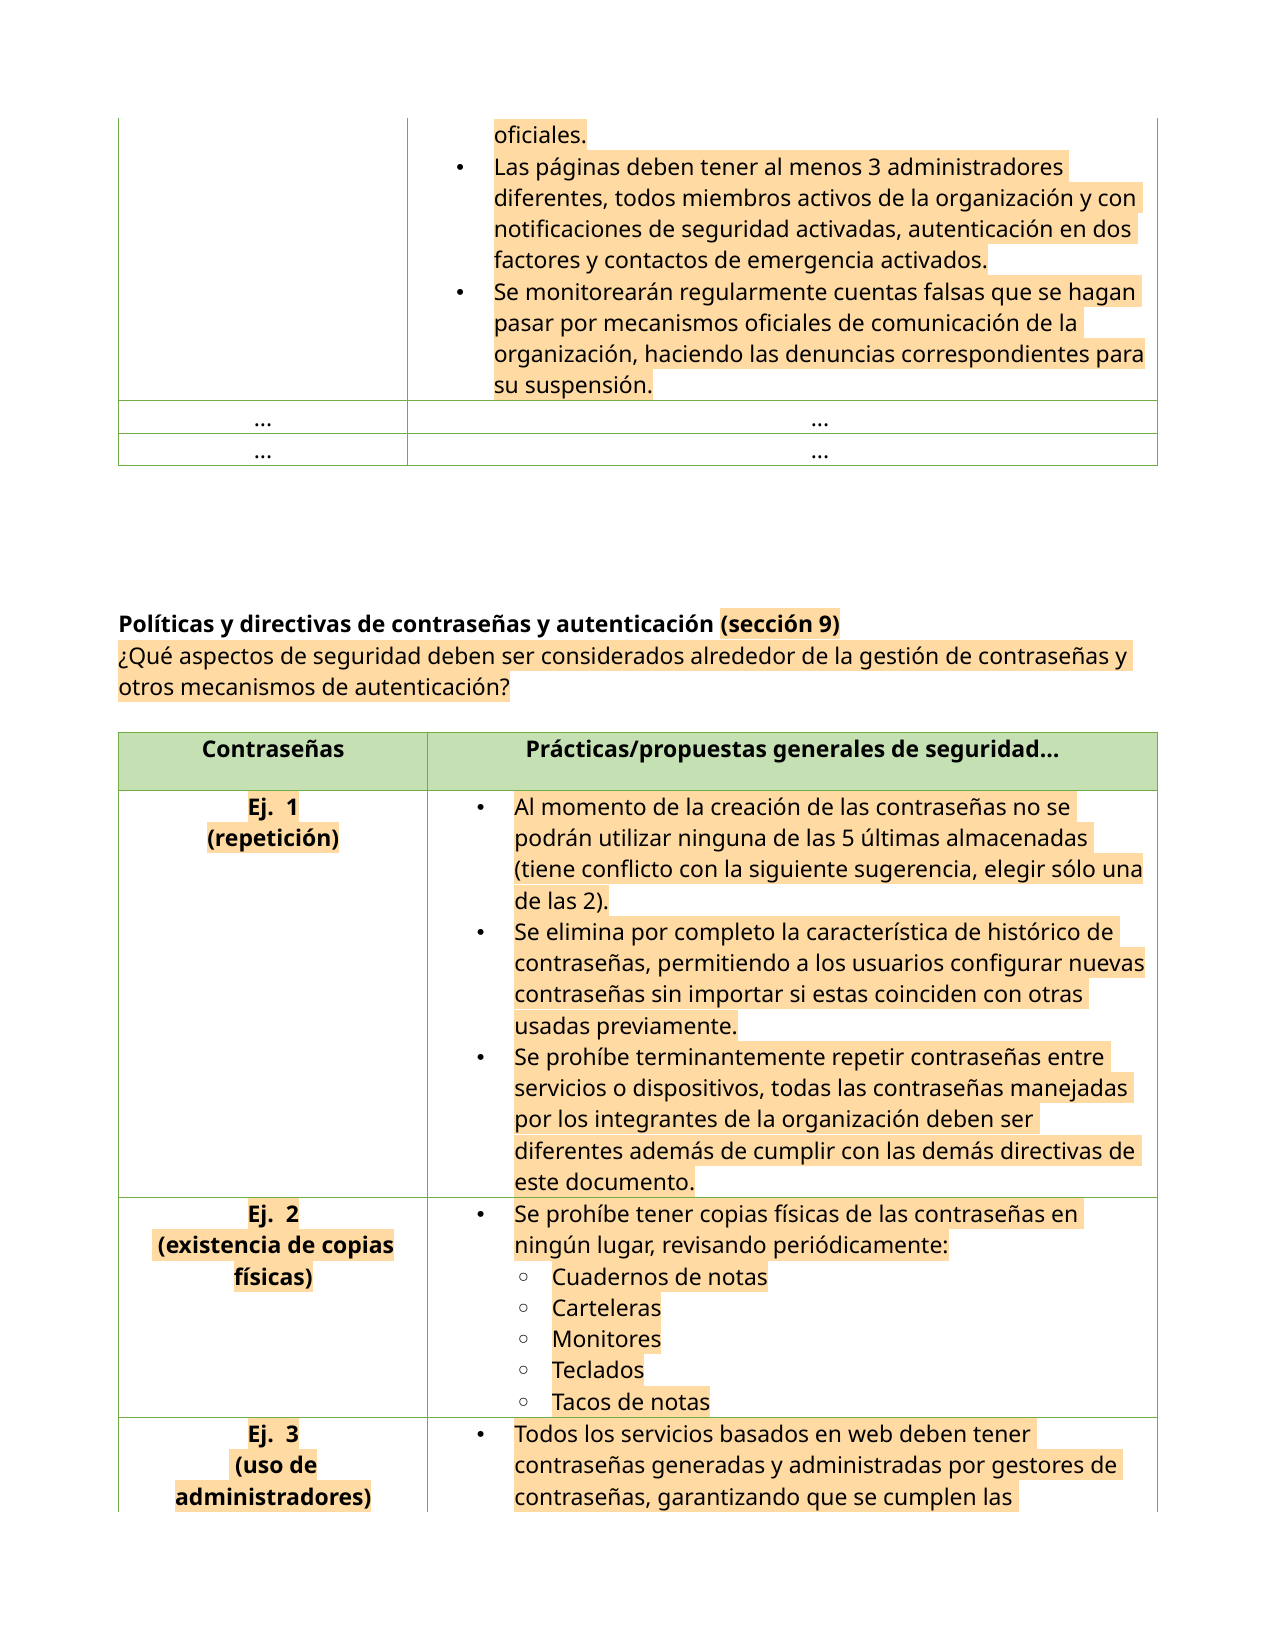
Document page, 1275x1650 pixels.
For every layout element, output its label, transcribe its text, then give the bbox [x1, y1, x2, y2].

subtitle Políticas y directivas de contraseñas y autenticación (sección 9) [118, 608, 1157, 639]
table_cell ... [408, 434, 1157, 465]
table_cell [119, 118, 407, 400]
table_cell Ej. 1 (repetición) [119, 791, 427, 1197]
table_cell ... [408, 401, 1157, 433]
table_cell Para comunicaciones oficiales de la organización se utilizarán sólo página de facebook, se prohíbe la creación y mantenimiento de usuarios o grupos para comunicaciones oficiales. Las páginas deben tener al menos 3 administradores diferentes, todos miembros activos de la organización y con notificaciones de seguridad activadas, autenticación en dos factores y contactos de emergencia activados. Se monitorearán regularmente cuentas falsas que se hagan pasar por mecanismos oficiales de comunicación de la organización, haciendo las denuncias correspondientes para su suspensión. [408, 118, 1157, 400]
table_header Prácticas/propuestas generales de seguridad… [428, 733, 1157, 790]
table_cell Se prohíbe tener copias físicas de las contraseñas en ningún lugar, revisando periódicamente: Cuadernos de notas Carteleras Monitores Teclados Tacos de notas [428, 1198, 1157, 1417]
table_cell ... [119, 401, 407, 433]
table_header Contraseñas [119, 733, 427, 790]
text ¿Qué aspectos de seguridad deben ser considerados alrededor de la gestión de contraseñas y otros mecanismos de autenticación? [118, 639, 1157, 702]
table_cell Al momento de la creación de las contraseñas no se podrán utilizar ninguna de las 5 últimas almacenadas (tiene conflicto con la siguiente sugerencia, elegir sólo una de las 2). Se elimina por completo la característica de histórico de contraseñas, permitiendo a los usuarios configurar nuevas contraseñas sin importar si estas coinciden con otras usadas previamente. Se prohíbe terminantemente repetir contraseñas entre servicios o dispositivos, todas las contraseñas manejadas por los integrantes de la organización deben ser diferentes además de cumplir con las demás directivas de este documento. [428, 791, 1157, 1197]
table_cell Ej. 2 (existencia de copias físicas) [119, 1198, 427, 1417]
table_cell ... [119, 434, 407, 465]
table_cell Todos los servicios basados en web deben tener contraseñas generadas y administradas por gestores de contraseñas, garantizando que se cumplen las [428, 1418, 1157, 1512]
table_cell Ej. 3 (uso de administradores) [119, 1418, 427, 1512]
